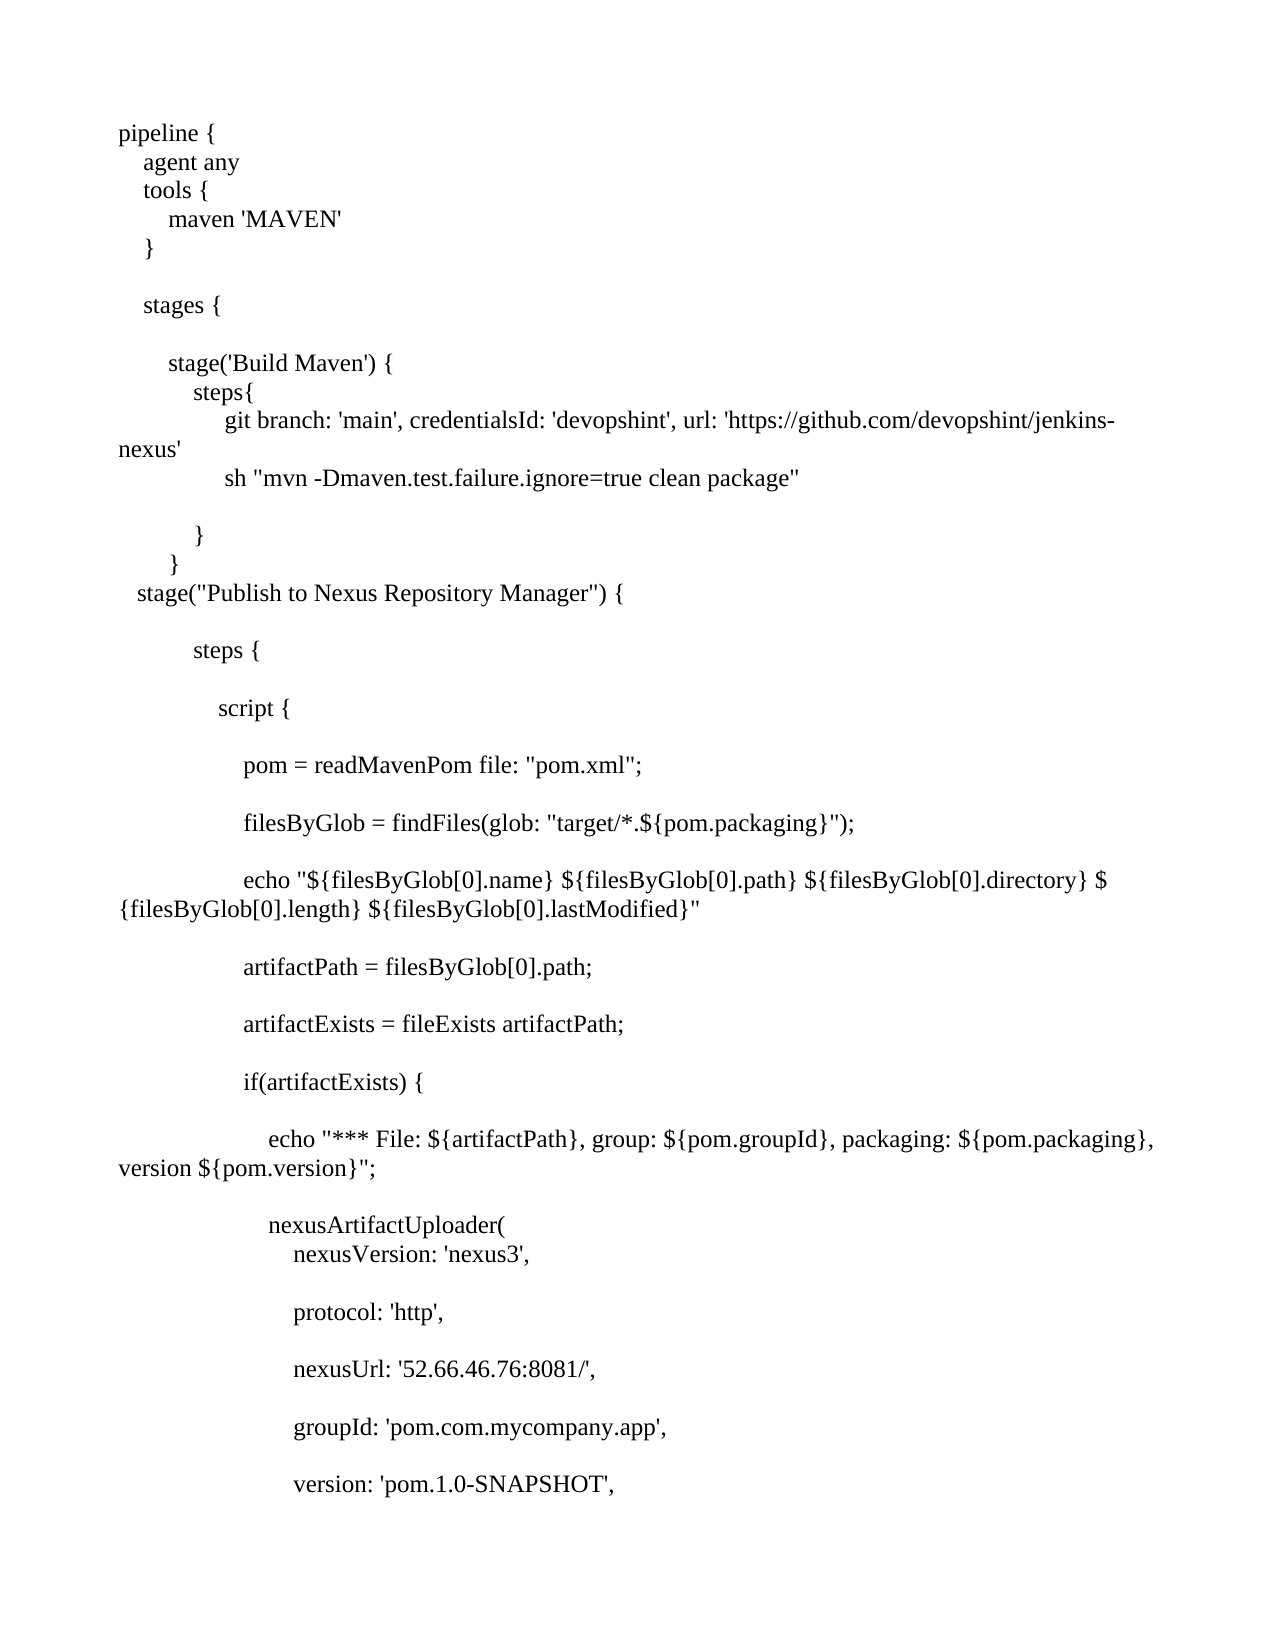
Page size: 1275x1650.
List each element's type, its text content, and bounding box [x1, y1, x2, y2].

text script { [118, 693, 1157, 722]
text stage('Build Maven') { [118, 348, 1157, 377]
text steps { [118, 636, 1157, 664]
text if(artifactExists) { [118, 1067, 1157, 1096]
text agent any [118, 147, 1157, 176]
text steps{ [118, 377, 1157, 406]
text stages { [118, 291, 1157, 319]
text protocol: 'http', [118, 1297, 1157, 1326]
text } [118, 549, 1157, 578]
text pipeline { [118, 118, 1157, 147]
text artifactExists = fileExists artifactPath; [118, 1009, 1157, 1038]
text echo "${filesByGlob[0].name} ${filesByGlob[0].path} ${filesByGlob[0].directory} ${filesByGlob[0].length} ${filesByGlob[0].lastModified}" [118, 866, 1157, 923]
text } [118, 233, 1157, 262]
text nexusUrl: '52.66.46.76:8081/', [118, 1354, 1157, 1383]
text artifactPath = filesByGlob[0].path; [118, 952, 1157, 981]
text groupId: 'pom.com.mycompany.app', [118, 1412, 1157, 1441]
text echo "*** File: ${artifactPath}, group: ${pom.groupId}, packaging: ${pom.packaging}, version ${pom.version}"; [118, 1124, 1157, 1182]
text git branch: 'main', credentialsId: 'devopshint', url: 'https://github.com/devopshint/jenkins-nexus' [118, 406, 1157, 463]
text version: 'pom.1.0-SNAPSHOT', [118, 1469, 1157, 1498]
text filesByGlob = findFiles(glob: "target/*.${pom.packaging}"); [118, 808, 1157, 837]
text stage("Publish to Nexus Repository Manager") { [118, 578, 1157, 607]
text maven 'MAVEN' [118, 204, 1157, 233]
text nexusArtifactUploader( [118, 1211, 1157, 1239]
text nexusVersion: 'nexus3', [118, 1239, 1157, 1268]
text } [118, 521, 1157, 549]
text tools { [118, 176, 1157, 204]
text pom = readMavenPom file: "pom.xml"; [118, 751, 1157, 779]
text sh "mvn -Dmaven.test.failure.ignore=true clean package" [118, 463, 1157, 492]
